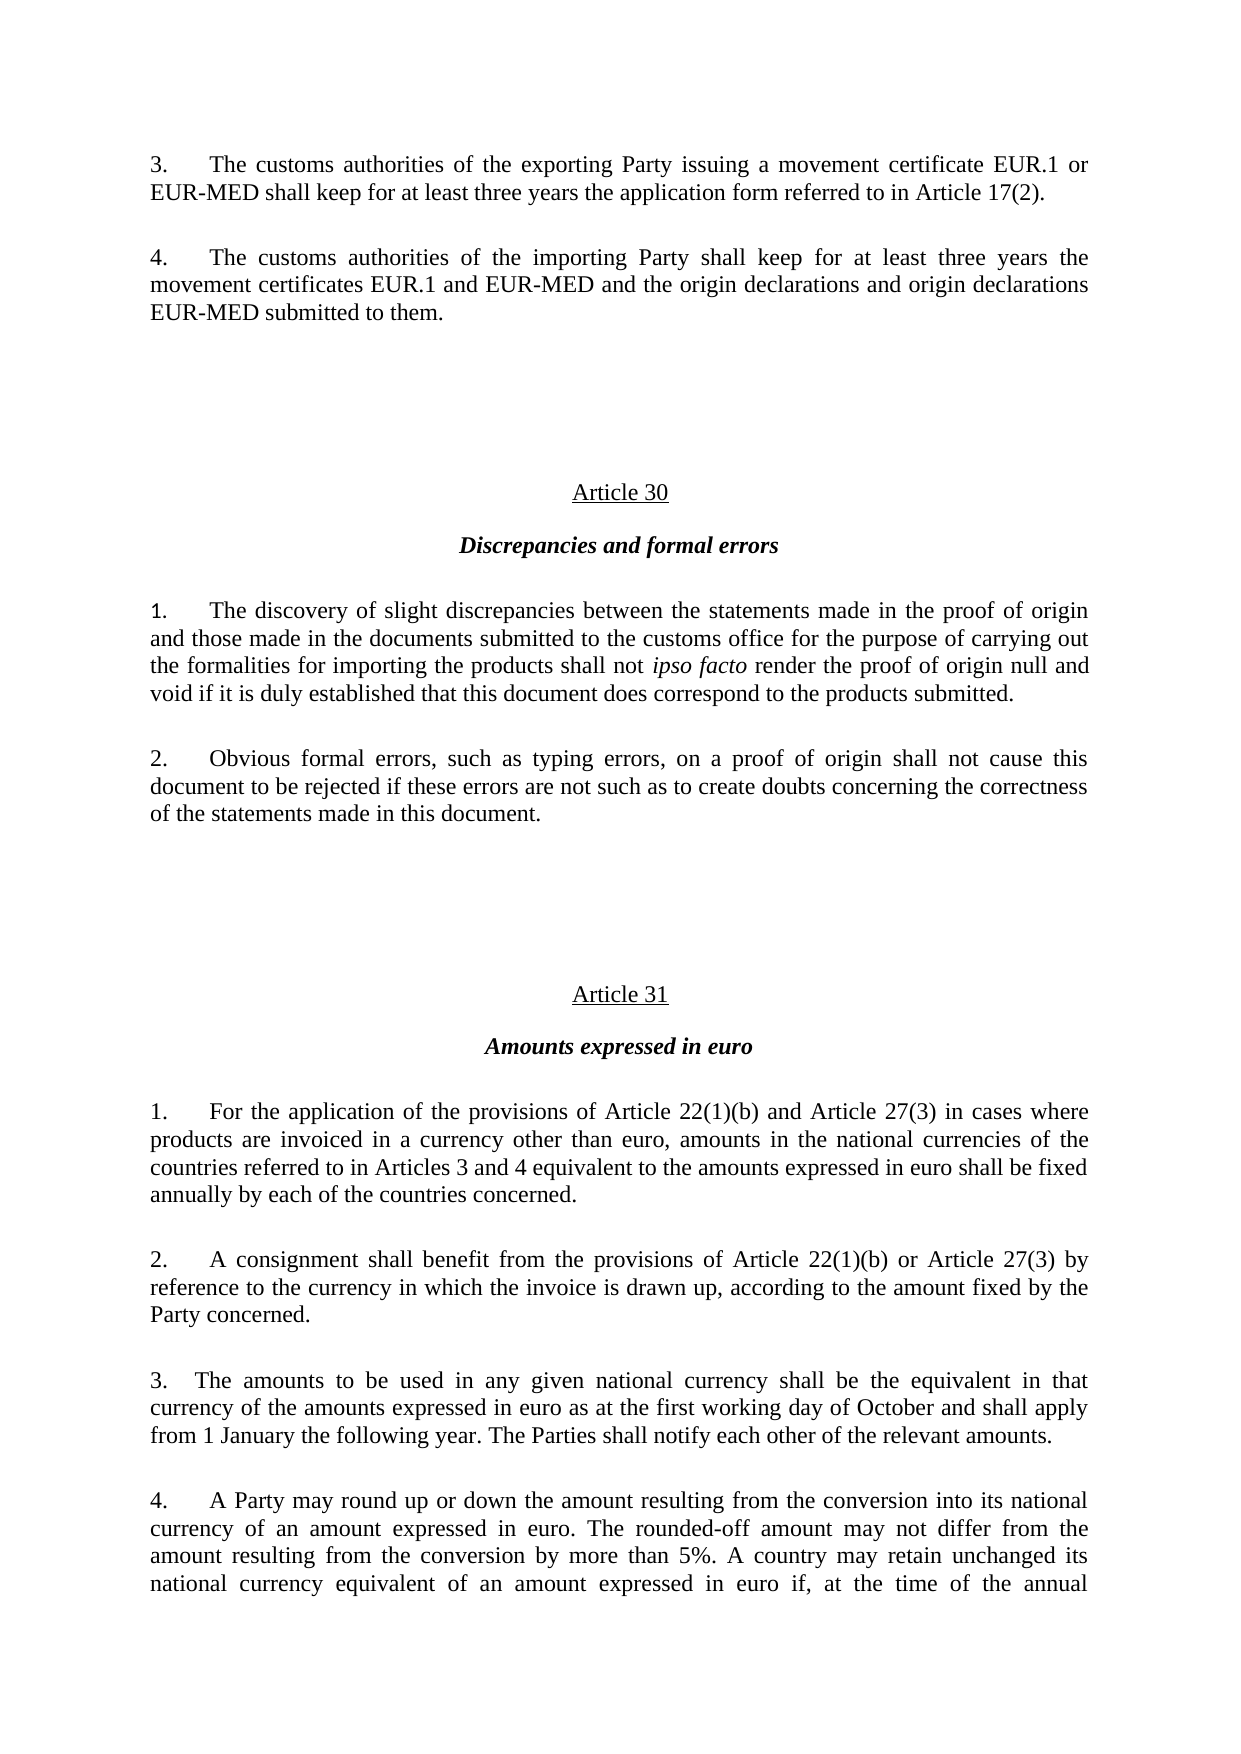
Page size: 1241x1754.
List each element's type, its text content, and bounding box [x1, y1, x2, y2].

list A consignment shall benefit from the provisions of Article 22(1)(b) or Article 27(3) by reference to the currency in which the invoice is drawn up, according to the amount fixed by the Party concerned. [150, 1245, 1090, 1328]
list A Party may round up or down the amount resulting from the conversion into its national currency of an amount expressed in euro. The rounded-off amount may not differ from the amount resulting from the conversion by more than 5%. A country may retain unchanged its national currency equivalent of an amount expressed in euro if, at the time of the annual [150, 1486, 1090, 1596]
list The discovery of slight discrepancies between the statements made in the proof of origin and those made in the documents submitted to the customs office for the purpose of carrying out the formalities for importing the products shall not ipso facto render the proof of origin null and void if it is duly established that this document does correspond to the products submitted. [150, 596, 1090, 707]
list The amounts to be used in any given national currency shall be the equivalent in that currency of the amounts expressed in euro as at the first working day of October and shall apply from 1 January the following year. The Parties shall notify each other of the relevant amounts. [150, 1366, 1090, 1448]
text Article 31 [150, 980, 1090, 1007]
text Discrepancies and formal errors [150, 531, 1090, 558]
list The customs authorities of the importing Party shall keep for at least three years the movement certificates EUR.1 and EUR-MED and the origin declarations and origin declarations EUR-MED submitted to them. [150, 243, 1090, 326]
list For the application of the provisions of Article 22(1)(b) and Article 27(3) in cases where products are invoiced in a currency other than euro, amounts in the national currencies of the countries referred to in Articles 3 and 4 equivalent to the amounts expressed in euro shall be fixed annually by each of the countries concerned. [150, 1097, 1090, 1208]
list The customs authorities of the exporting Party issuing a movement certificate EUR.1 or EUR-MED shall keep for at least three years the application form referred to in Article 17(2). [150, 150, 1090, 205]
list Obvious formal errors, such as typing errors, on a proof of origin shall not cause this document to be rejected if these errors are not such as to create doubts concerning the correctness of the statements made in this document. [150, 744, 1090, 827]
text Article 30 [150, 478, 1090, 506]
text Amounts expressed in euro [150, 1032, 1090, 1060]
